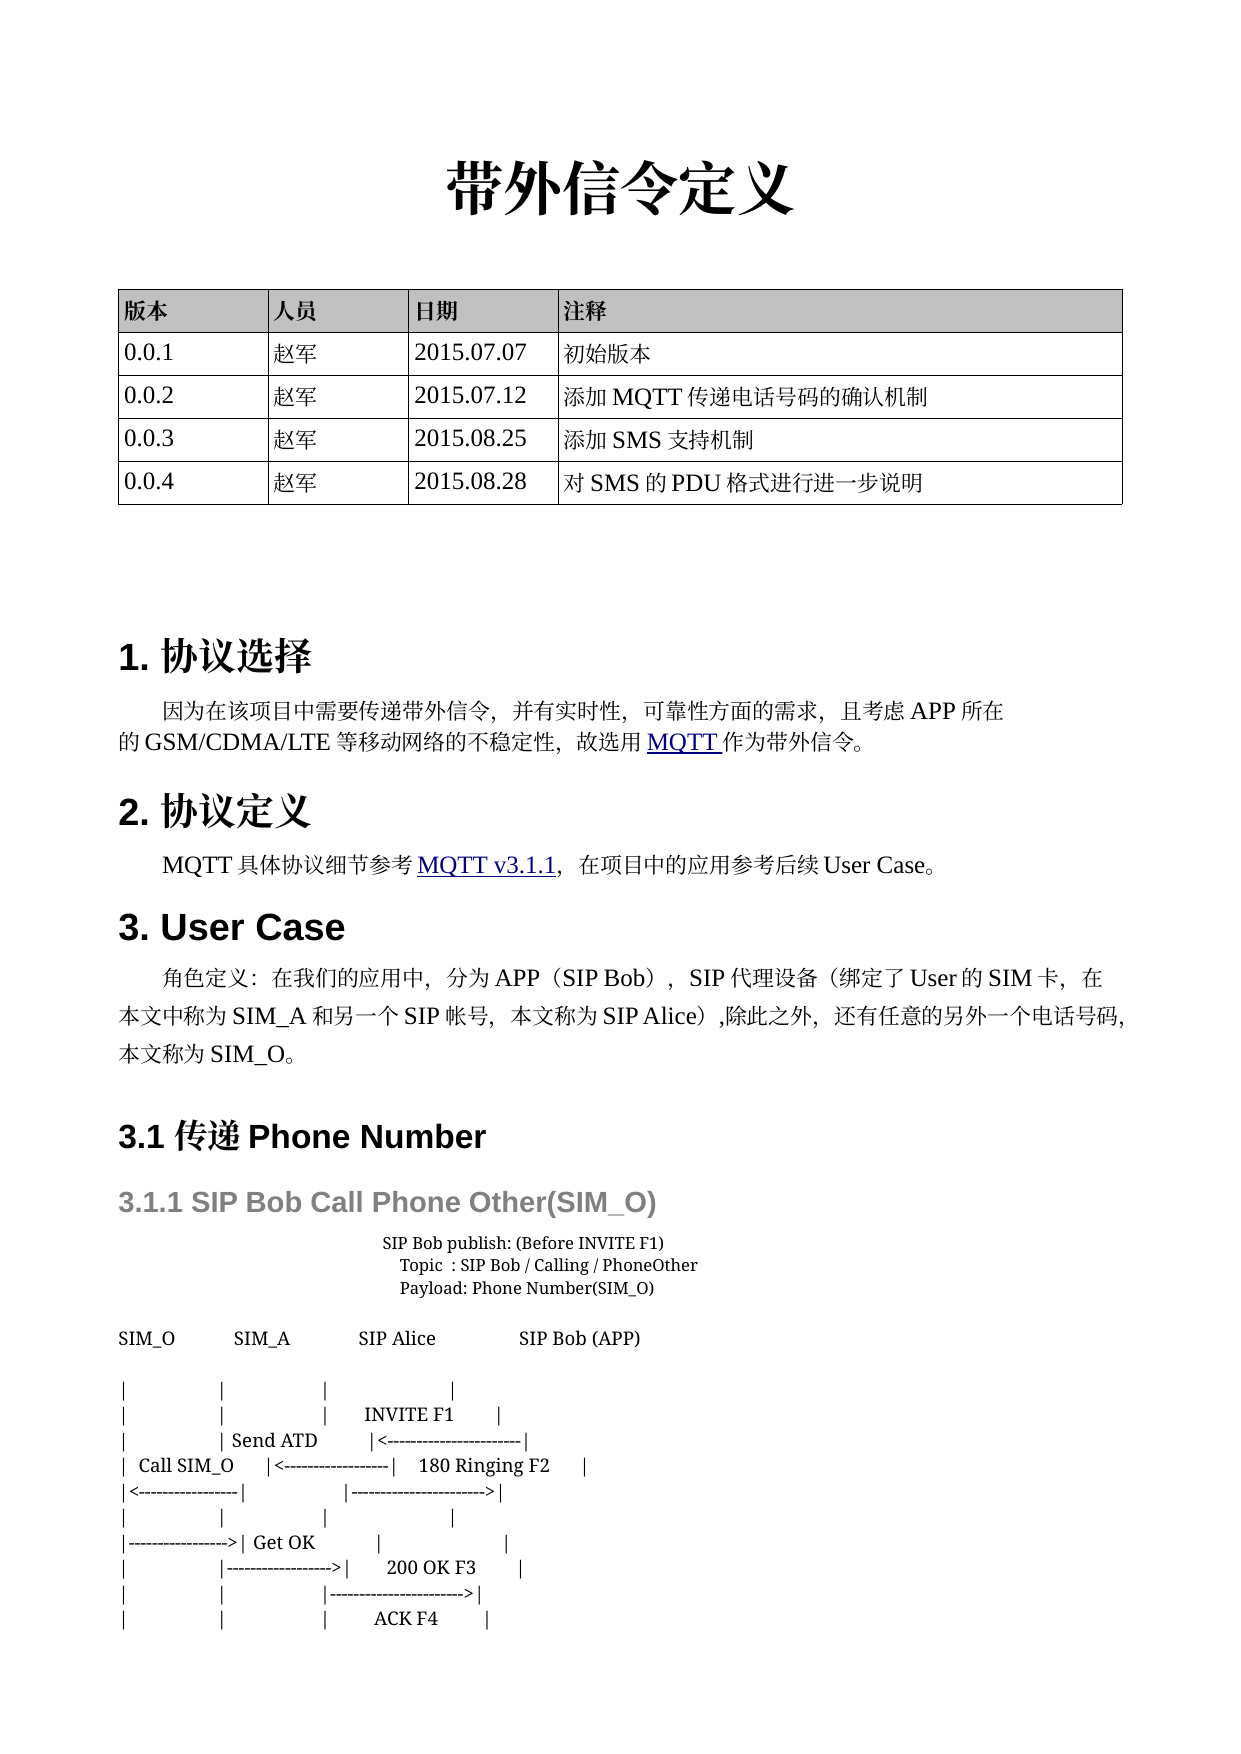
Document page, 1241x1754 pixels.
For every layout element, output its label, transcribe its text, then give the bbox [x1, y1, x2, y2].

subtitle 3.1.1 SIP Bob Call Phone Other(SIM_O) [118, 1185, 1122, 1219]
table_cell 赵军 [269, 376, 408, 418]
table_cell 2015.07.07 [409, 333, 558, 374]
table_cell 对SMS的PDU格式进行进一步说明 [559, 462, 1122, 504]
text SIP Bob publish: (Before INVITE F1) [118, 1231, 1122, 1254]
subtitle 3.1 传递Phone Number [118, 1110, 1122, 1158]
table_cell 初始版本 [559, 333, 1122, 374]
text | | | | [118, 1503, 1122, 1529]
text Topic : SIP Bob / Calling / PhoneOther [118, 1254, 1122, 1277]
title 带外信令定义 [118, 143, 1122, 227]
table_header 版本 [119, 290, 268, 332]
table_cell 赵军 [269, 333, 408, 374]
table_header 注释 [559, 290, 1122, 332]
table_cell 2015.07.12 [409, 376, 558, 418]
text | |------------------>| 200 OK F3 | [118, 1554, 1122, 1580]
text 角色定义：在我们的应用中，分为APP（SIP Bob），SIP代理设备（绑定了User的SIM卡，在本文中称为SIM_A和另一个SIP帐号，本文称为SIP Alice）,除此之外，还有任意的另外一个电话号码，本文称为SIM_O。 [118, 961, 1122, 1068]
table_cell 0.0.2 [119, 376, 268, 418]
text | | | | [118, 1376, 1122, 1401]
table_cell 添加MQTT传递电话号码的确认机制 [559, 376, 1122, 418]
text | | | INVITE F1 | [118, 1401, 1122, 1427]
table_cell 0.0.1 [119, 333, 268, 374]
text | Call SIM_O |<------------------| 180 Ringing F2 | [118, 1452, 1122, 1478]
text MQTT具体协议细节参考MQTT v3.1.1，在项目中的应用参考后续User Case。 [118, 849, 1122, 880]
text | | Send ATD |<-----------------------| [118, 1427, 1122, 1452]
text Payload: Phone Number(SIM_O) [118, 1277, 1122, 1299]
text 因为在该项目中需要传递带外信令，并有实时性，可靠性方面的需求，且考虑APP所在的GSM/CDMA/LTE等移动网络的不稳定性，故选用MQTT作为带外信令。 [118, 694, 1122, 757]
table_cell 0.0.4 [119, 462, 268, 504]
table_cell 赵军 [269, 419, 408, 461]
table_cell 2015.08.25 [409, 419, 558, 461]
subtitle 3. User Case [118, 905, 1122, 949]
table_header 日期 [409, 290, 558, 332]
subtitle 1. 协议选择 [118, 627, 1122, 681]
text | | |----------------------->| [118, 1580, 1122, 1606]
subtitle 2. 协议定义 [118, 782, 1122, 836]
table_cell 0.0.3 [119, 419, 268, 461]
text |<-----------------| |----------------------->| [118, 1478, 1122, 1503]
table_cell 赵军 [269, 462, 408, 504]
text |----------------->| Get OK | | [118, 1529, 1122, 1554]
table_cell 2015.08.28 [409, 462, 558, 504]
table_header 人员 [269, 290, 408, 332]
text SIM_O SIM_A SIP Alice SIP Bob (APP) [118, 1325, 1122, 1350]
table_cell 添加SMS支持机制 [559, 419, 1122, 461]
text | | | ACK F4 | [118, 1606, 1122, 1631]
